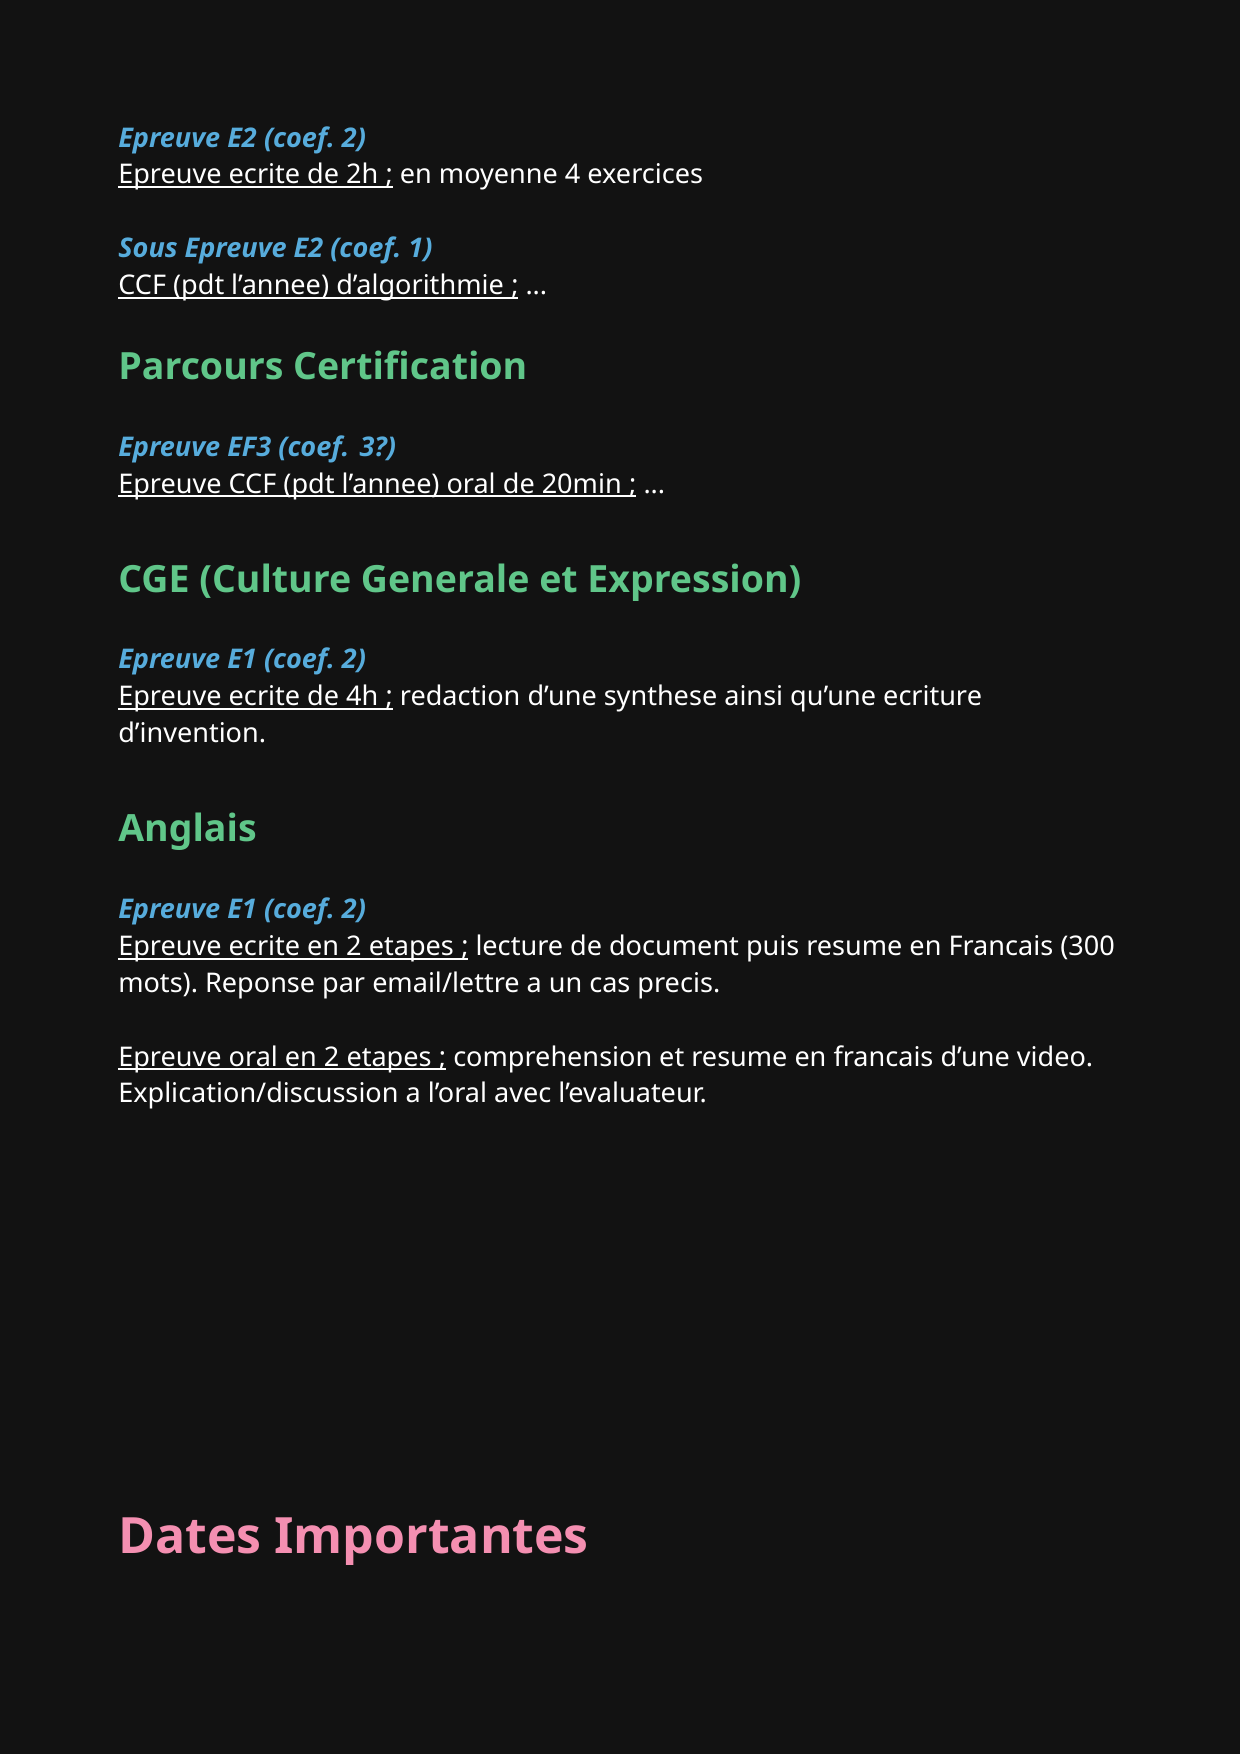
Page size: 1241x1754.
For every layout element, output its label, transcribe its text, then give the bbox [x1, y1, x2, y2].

text Epreuve EF3 (coef. 3?) [118, 427, 1122, 464]
text Epreuve E2 (coef. 2) [118, 118, 1122, 155]
text CGE (Culture Generale et Expression) [118, 552, 1122, 603]
text Epreuve ecrite en 2 etapes ; lecture de document puis resume en Francais (300 mots). Reponse par email/lettre a un cas precis. [118, 926, 1122, 1000]
text Epreuve E1 (coef. 2) [118, 640, 1122, 677]
text Parcours Certification [118, 339, 1122, 390]
text Epreuve ecrite de 2h ; en moyenne 4 exercices [118, 155, 1122, 192]
text CCF (pdt l’annee) d’algorithmie ; ... [118, 266, 1122, 302]
text Dates Importantes [118, 1499, 1122, 1568]
text Epreuve ecrite de 4h ; redaction d’une synthese ainsi qu’une ecriture d’invention. [118, 677, 1122, 751]
text Anglais [118, 802, 1122, 853]
text Sous Epreuve E2 (coef. 1) [118, 229, 1122, 266]
text Epreuve oral en 2 etapes ; comprehension et resume en francais d’une video. Explication/discussion a l’oral avec l’evaluateur. [118, 1037, 1122, 1111]
text Epreuve E1 (coef. 2) [118, 889, 1122, 926]
text Epreuve CCF (pdt l’annee) oral de 20min ; ... [118, 464, 1122, 501]
